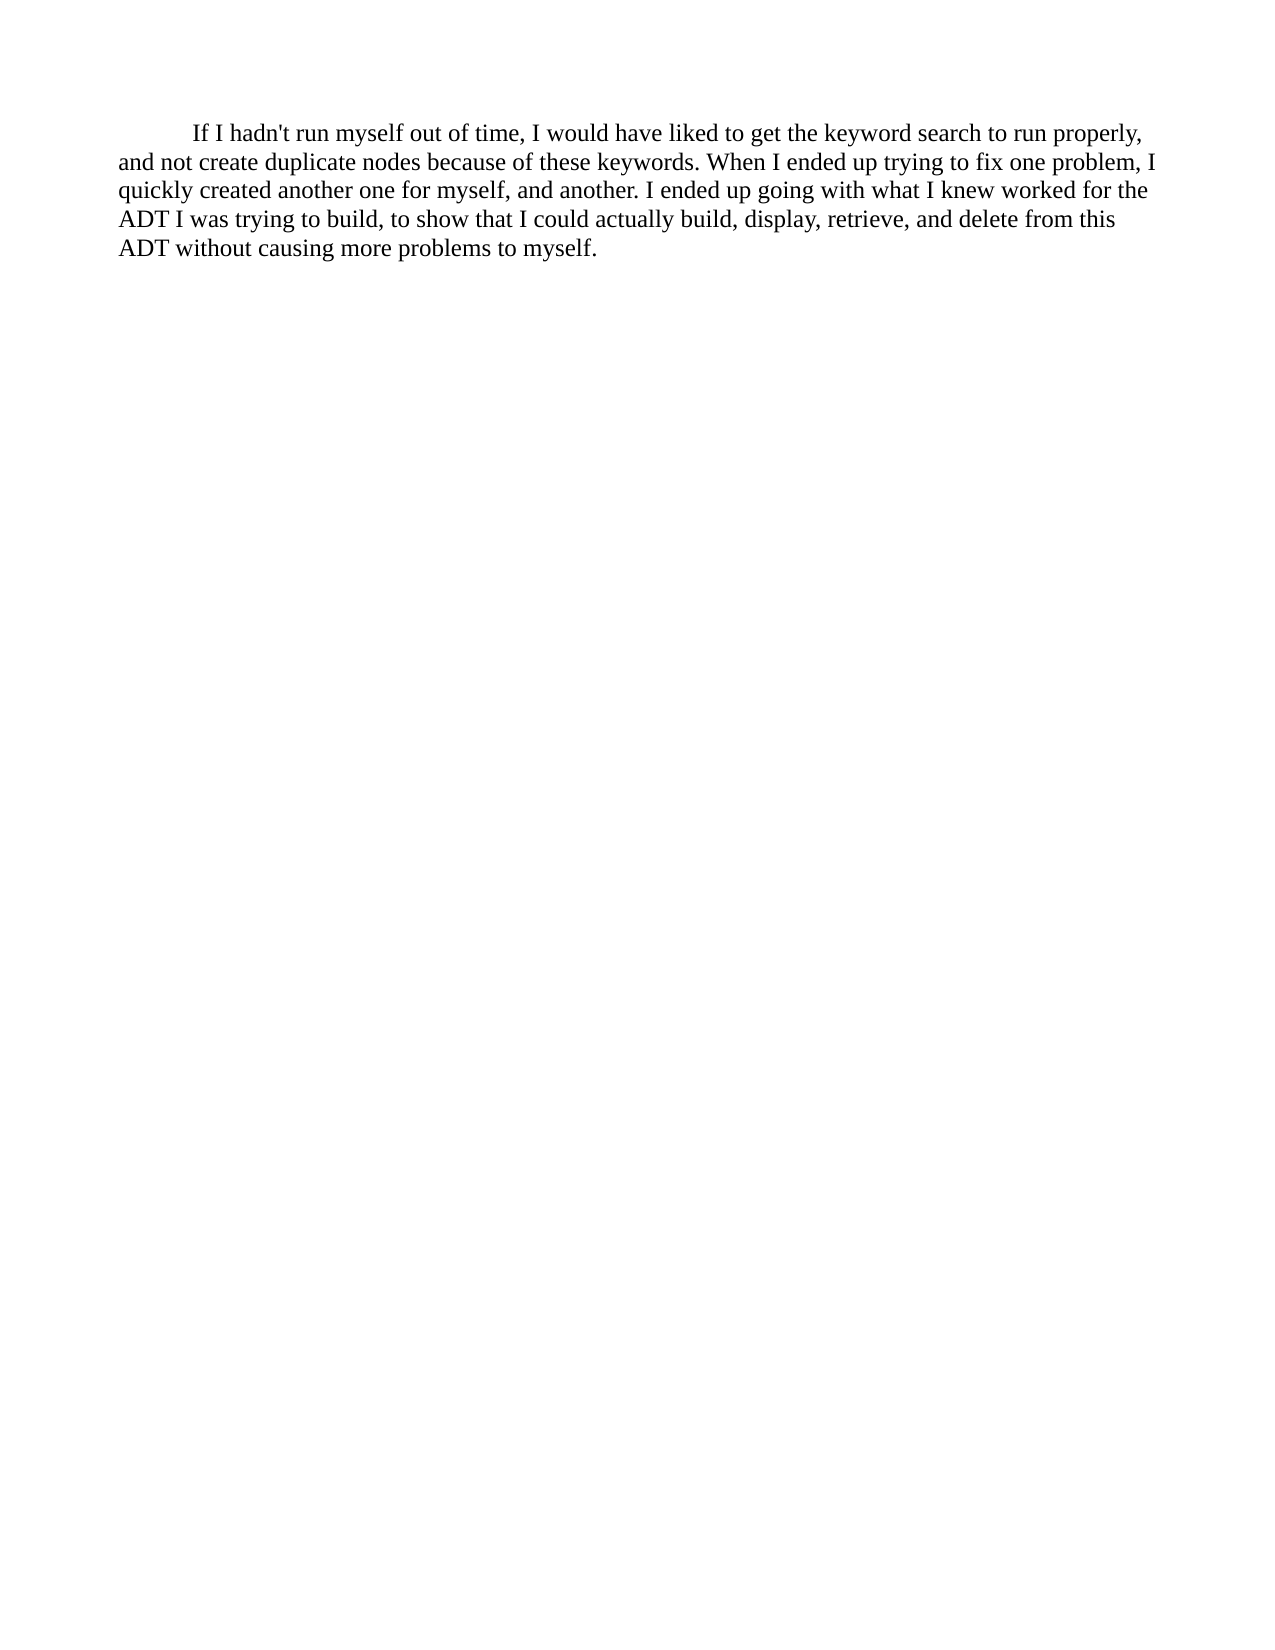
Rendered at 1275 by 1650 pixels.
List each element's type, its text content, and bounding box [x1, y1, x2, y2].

text If I hadn't run myself out of time, I would have liked to get the keyword search to run properly, and not create duplicate nodes because of these keywords. When I ended up trying to fix one problem, I quickly created another one for myself, and another. I ended up going with what I knew worked for the ADT I was trying to build, to show that I could actually build, display, retrieve, and delete from this ADT without causing more problems to myself. [118, 118, 1157, 262]
